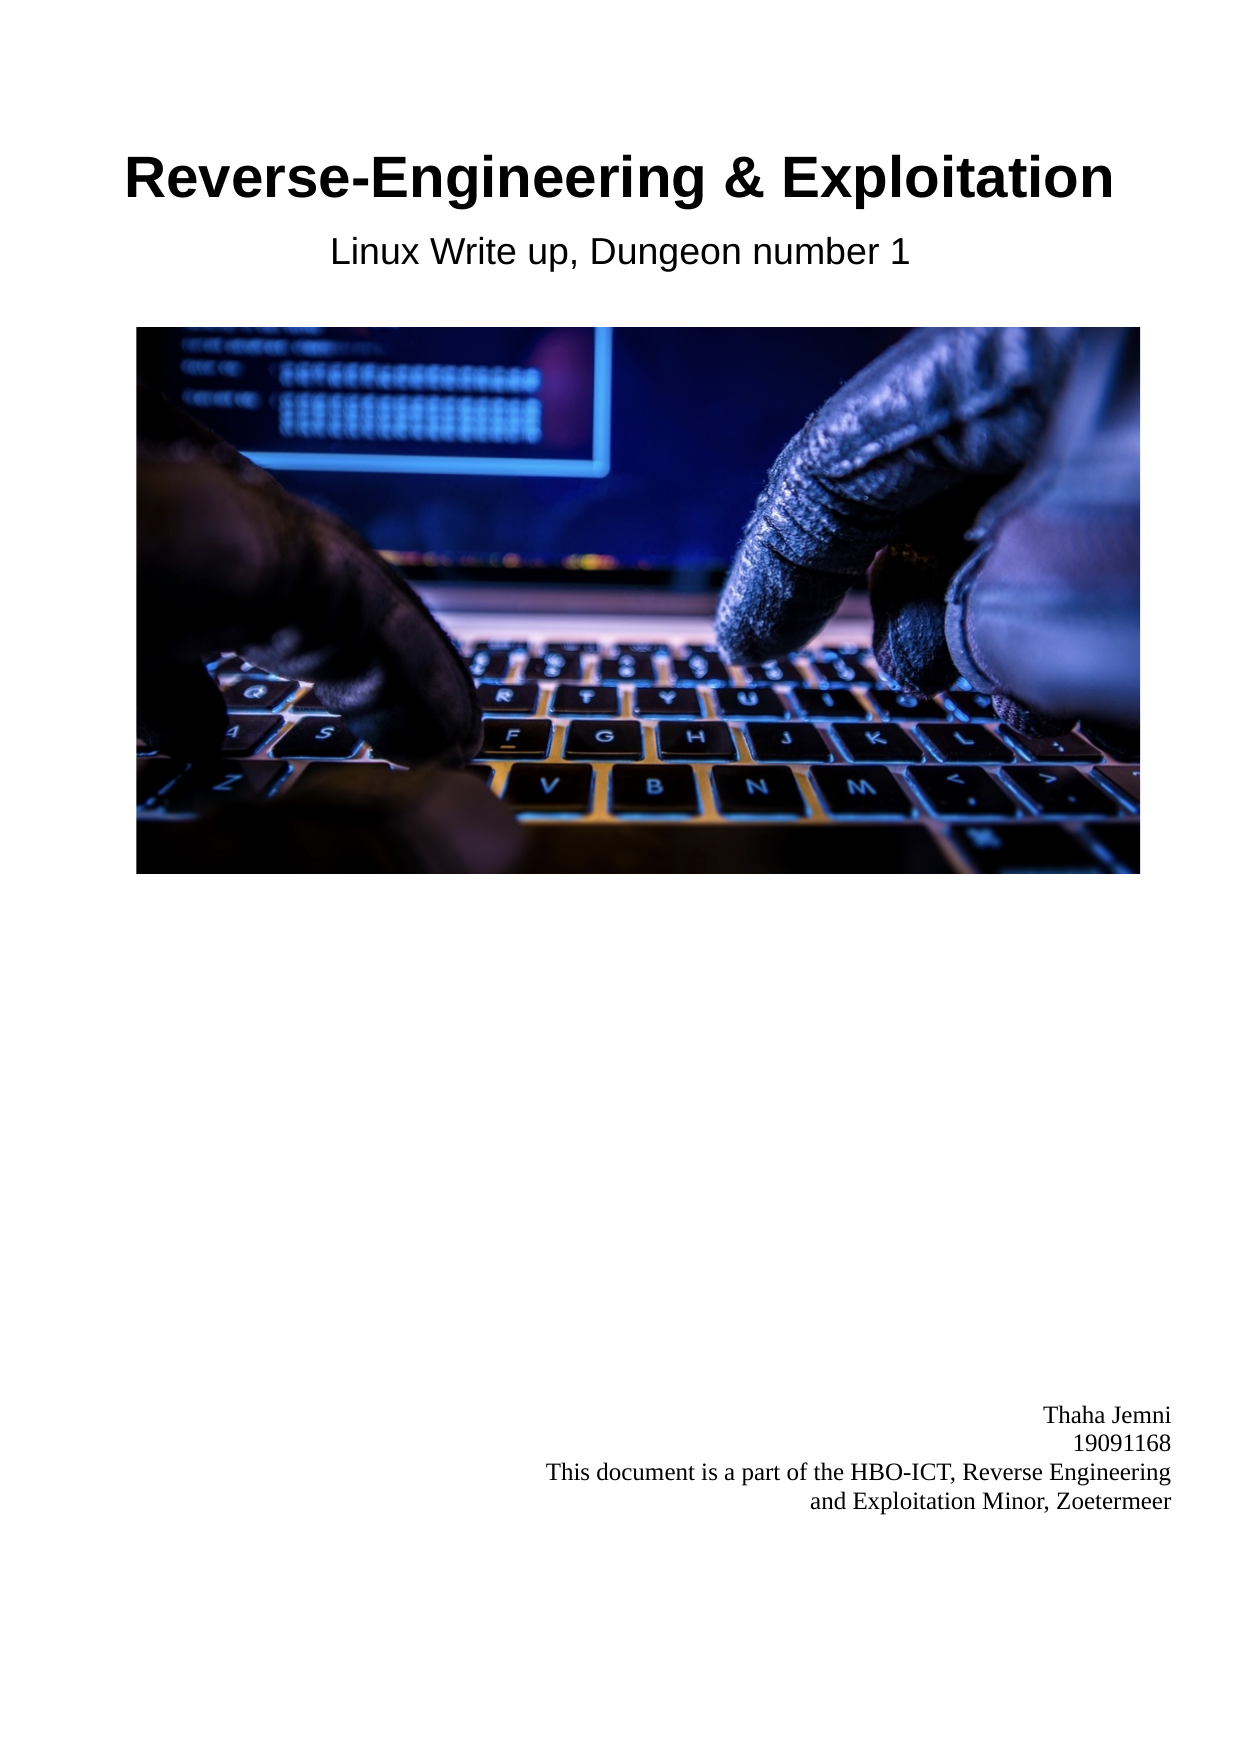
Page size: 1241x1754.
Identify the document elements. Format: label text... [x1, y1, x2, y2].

title Reverse-Engineering & Exploitation [118, 143, 1122, 210]
picture [136, 327, 1141, 874]
subtitle Linux Write up, Dungeon number 1 [118, 229, 1122, 272]
